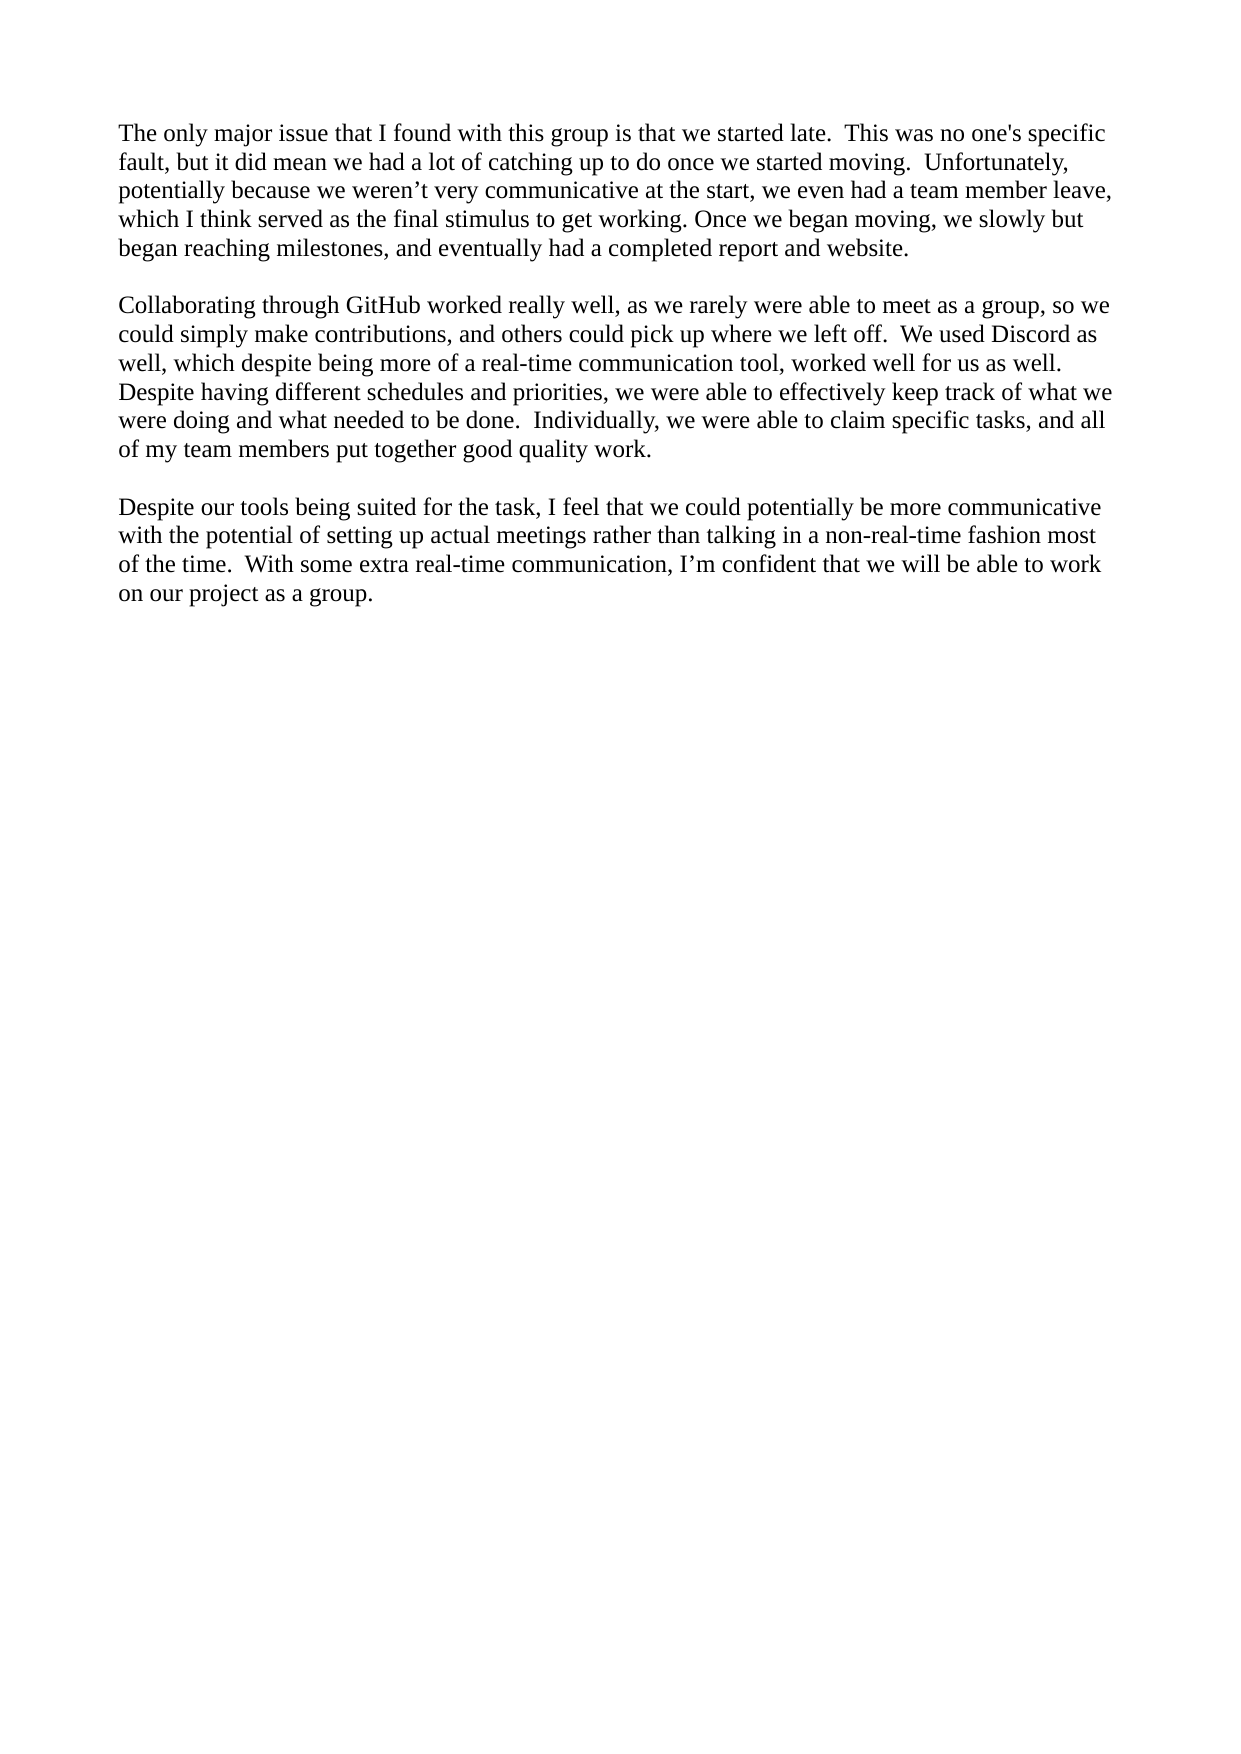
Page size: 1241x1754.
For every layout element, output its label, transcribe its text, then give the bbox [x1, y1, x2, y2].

text Collaborating through GitHub worked really well, as we rarely were able to meet as a group, so we could simply make contributions, and others could pick up where we left off. We used Discord as well, which despite being more of a real-time communication tool, worked well for us as well. Despite having different schedules and priorities, we were able to effectively keep track of what we were doing and what needed to be done. Individually, we were able to claim specific tasks, and all of my team members put together good quality work. [118, 291, 1122, 463]
text The only major issue that I found with this group is that we started late. This was no one's specific fault, but it did mean we had a lot of catching up to do once we started moving. Unfortunately, potentially because we weren’t very communicative at the start, we even had a team member leave, which I think served as the final stimulus to get working. Once we began moving, we slowly but began reaching milestones, and eventually had a completed report and website. [118, 118, 1122, 262]
text Despite our tools being suited for the task, I feel that we could potentially be more communicative with the potential of setting up actual meetings rather than talking in a non-real-time fashion most of the time. With some extra real-time communication, I’m confident that we will be able to work on our project as a group. [118, 492, 1122, 607]
